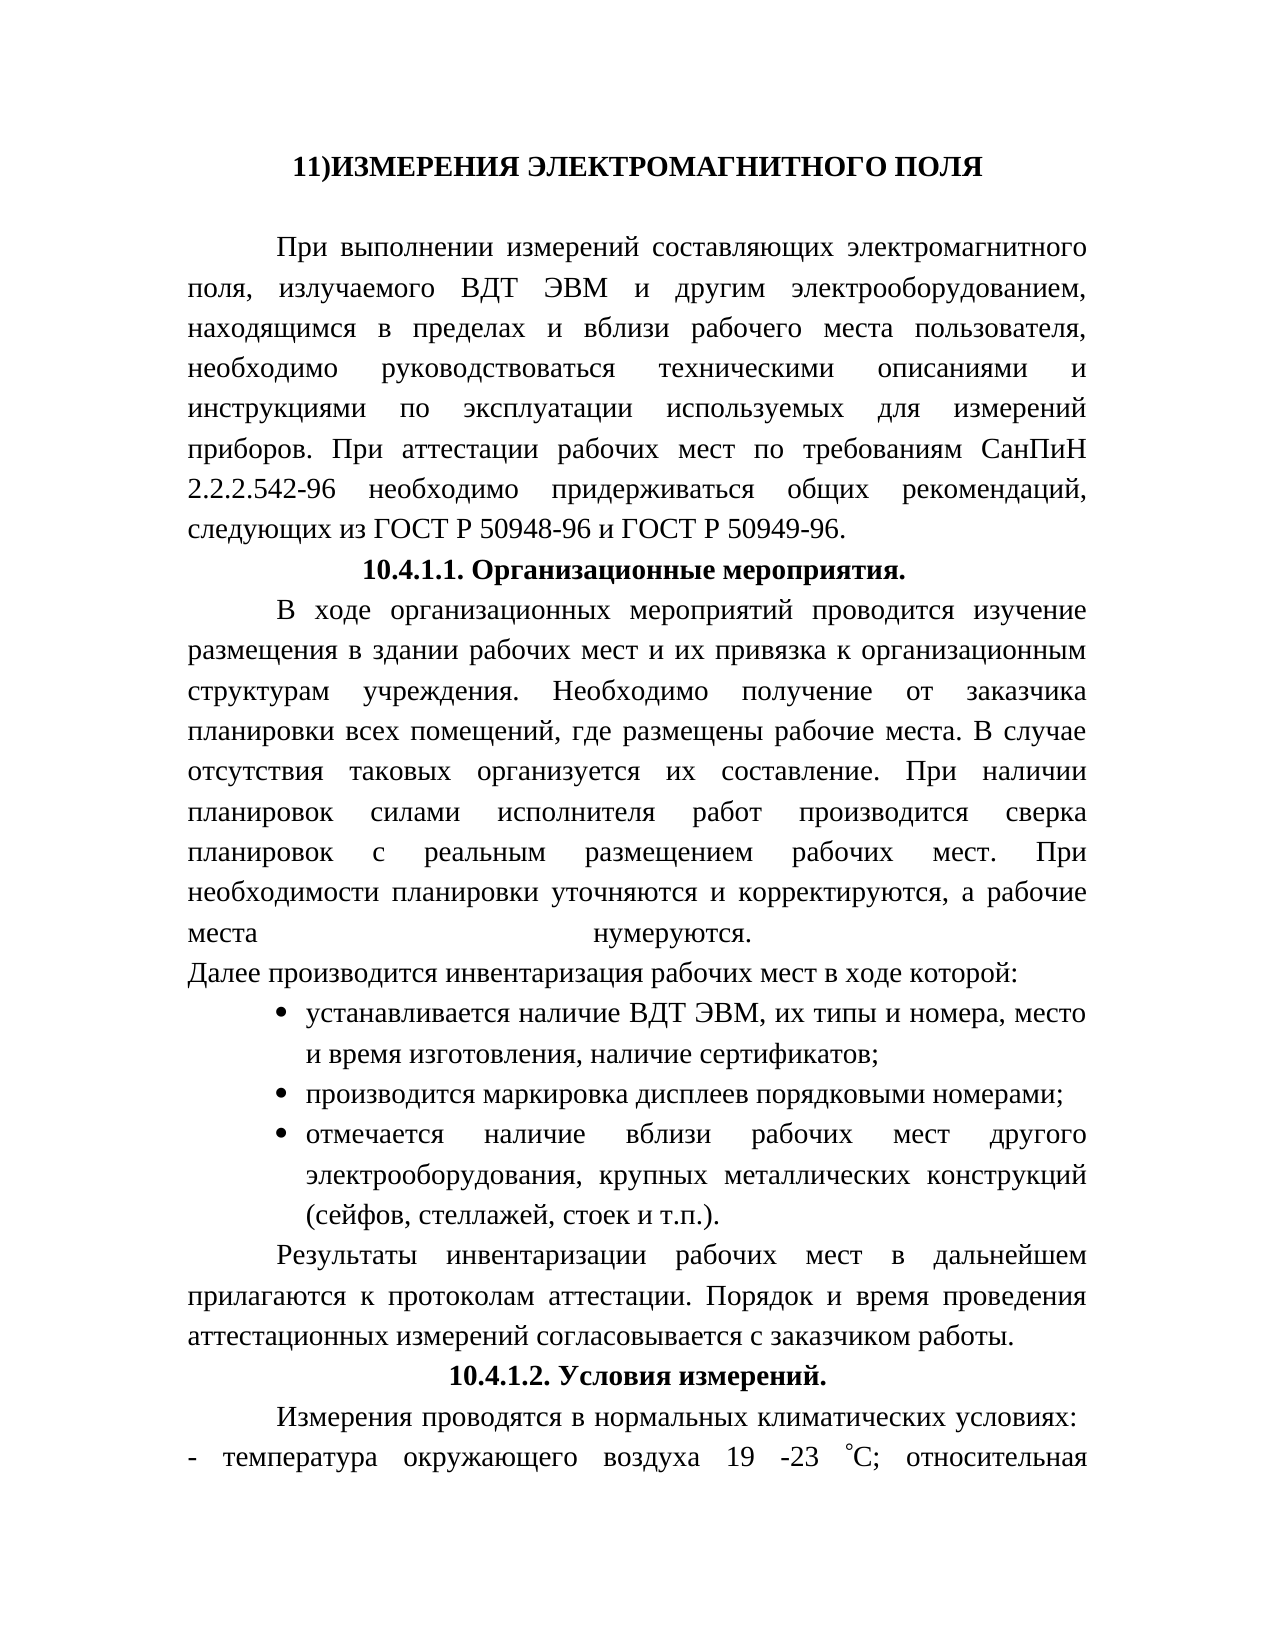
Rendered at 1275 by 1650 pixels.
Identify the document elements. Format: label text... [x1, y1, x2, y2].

text Измерения проводятся в нормальных климатических условиях: - температура окружающего воздуха 19 -23 С; относительная [187, 1400, 1087, 1473]
text 10.4.1.2. Условия измерений. [187, 1360, 1087, 1392]
list производится маркировка дисплеев порядковыми номерами; [276, 1077, 1087, 1110]
text Результаты инвентаризации рабочих мест в дальнейшем прилагаются к протоколам аттестации. Порядок и время проведения аттестационных измерений согласовывается с заказчиком работы. [187, 1239, 1087, 1352]
list ИЗМЕРЕНИЯ электромагнитного поля [187, 150, 1087, 182]
list отмечается наличие вблизи рабочих мест другого электрооборудования, крупных металлических конструкций (сейфов, стеллажей, стоек и т.п.). [276, 1118, 1087, 1231]
text В ходе организационных мероприятий проводится изучение размещения в здании рабочих мест и их привязка к организационным структурам учреждения. Необходимо получение от заказчика планировки всех помещений, где размещены рабочие места. В случае отсутствия таковых организуется их составление. При наличии планировок силами исполнителя работ производится сверка планировок с реальным размещением рабочих мест. При необходимости планировки уточняются и корректируются, а рабочие места нумеруются. Далее производится инвентаризация рабочих мест в ходе которой: [187, 593, 1087, 988]
list устанавливается наличие ВДТ ЭВМ, их типы и номера, место и время изготовления, наличие сертификатов; [276, 997, 1087, 1069]
text 10.4.1.1. Организационные мероприятия. [187, 553, 1087, 585]
text При выполнении измерений составляющих электромагнитного поля, излучаемого ВДТ ЭВМ и другим электрооборудованием, находящимся в пределах и вблизи рабочего места пользователя, необходимо руководствоваться техническими описаниями и инструкциями по эксплуатации используемых для измерений приборов. При аттестации рабочих мест по требованиям СанПиН 2.2.2.542-96 необходимо придерживаться общих рекомендаций, следующих из ГОСТ Р 50948-96 и ГОСТ Р 50949-96. [187, 231, 1087, 545]
